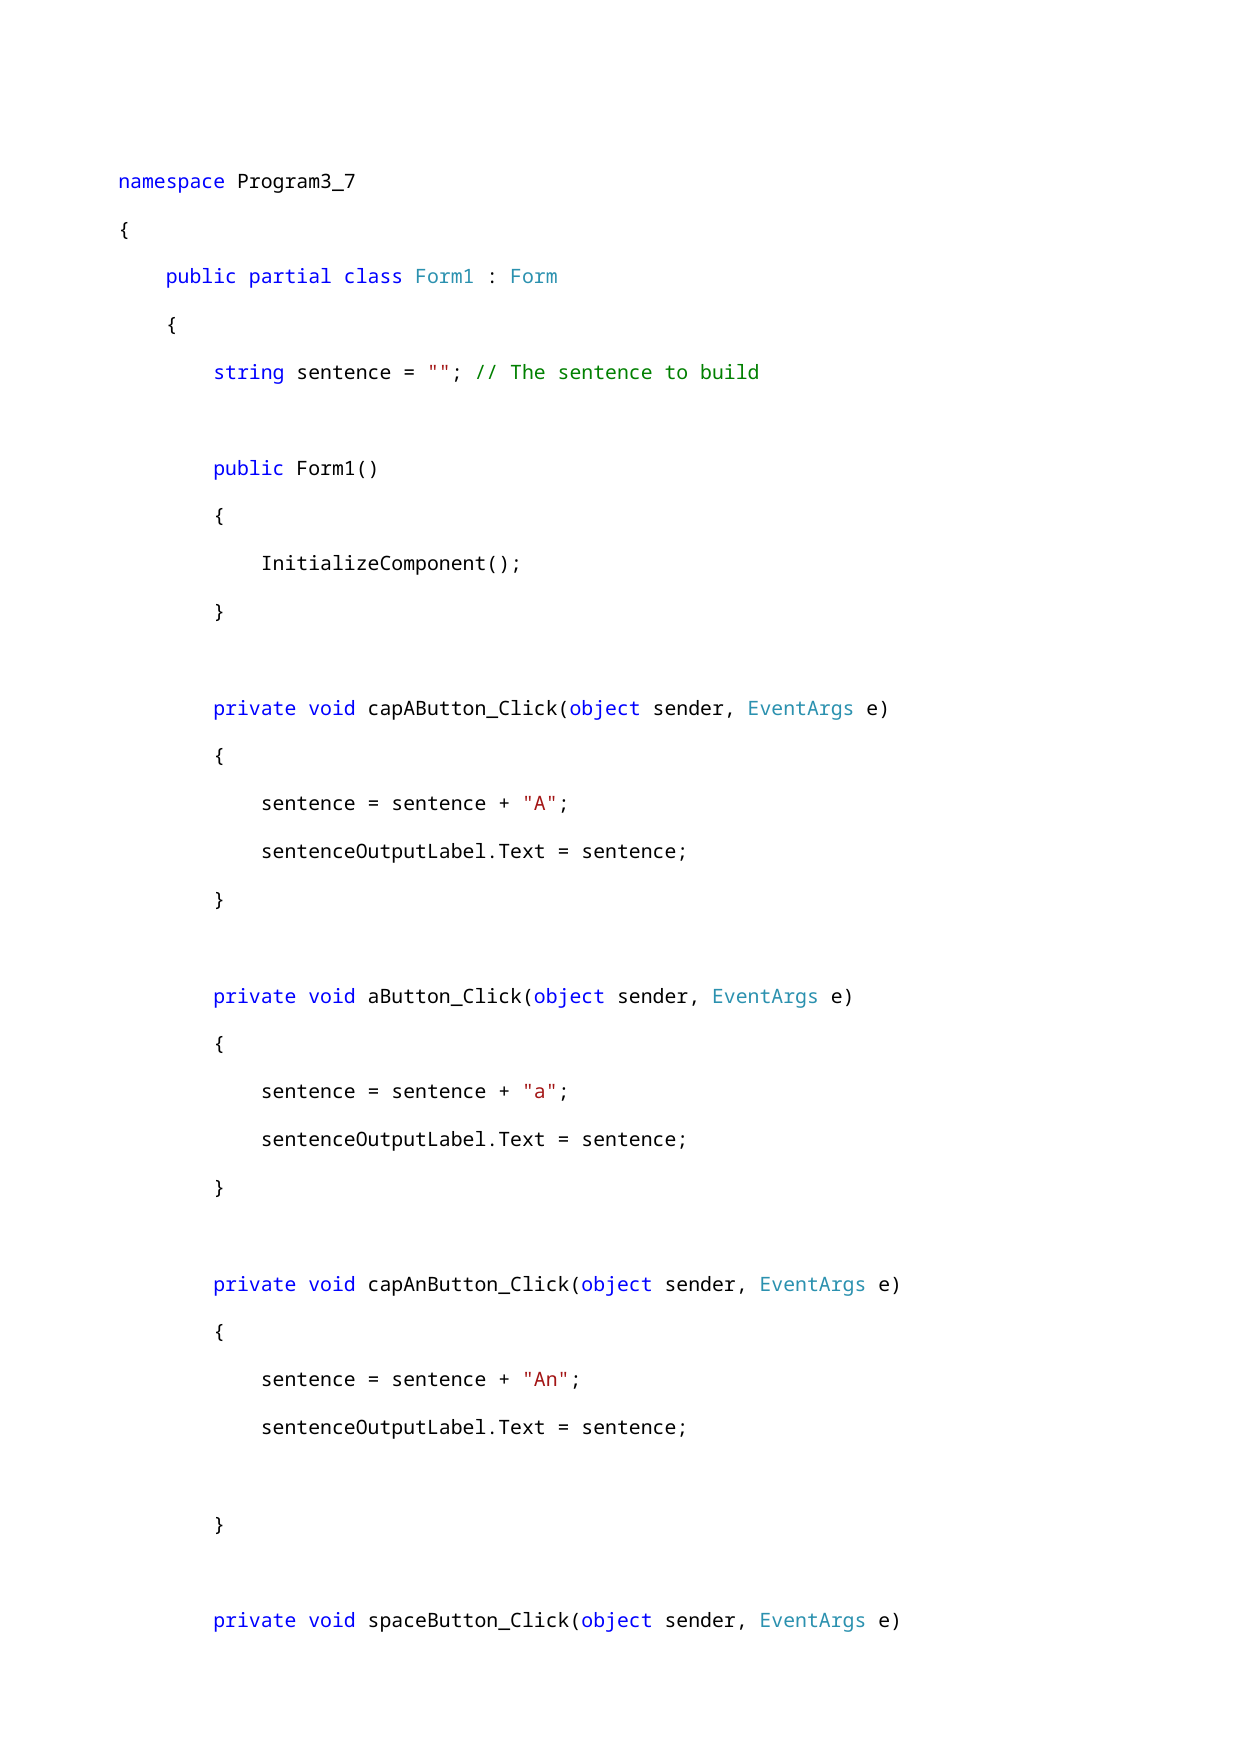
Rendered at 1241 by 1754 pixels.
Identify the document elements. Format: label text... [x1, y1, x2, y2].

text { [118, 310, 1122, 337]
text { [118, 215, 1122, 242]
text sentence = sentence + "A"; [118, 789, 1122, 817]
text private void capAButton_Click(object sender, EventArgs e) [118, 694, 1122, 721]
text sentenceOutputLabel.Text = sentence; [118, 1125, 1122, 1152]
text sentenceOutputLabel.Text = sentence; [118, 1413, 1122, 1440]
text } [118, 1173, 1122, 1200]
text { [118, 1318, 1122, 1344]
text public partial class Form1 : Form [118, 263, 1122, 289]
text sentenceOutputLabel.Text = sentence; [118, 837, 1122, 864]
text private void capAnButton_Click(object sender, EventArgs e) [118, 1270, 1122, 1297]
text { [118, 502, 1122, 529]
text public Form1() [118, 454, 1122, 481]
text } [118, 885, 1122, 912]
text sentence = sentence + "a"; [118, 1077, 1122, 1104]
text string sentence = ""; // The sentence to build [118, 358, 1122, 385]
text private void aButton_Click(object sender, EventArgs e) [118, 982, 1122, 1009]
text InitializeComponent(); [118, 549, 1122, 576]
text } [118, 1510, 1122, 1537]
text namespace Program3_7 [118, 167, 1122, 194]
text { [118, 1030, 1122, 1057]
text private void spaceButton_Click(object sender, EventArgs e) [118, 1607, 1122, 1633]
text { [118, 742, 1122, 769]
text } [118, 597, 1122, 624]
text sentence = sentence + "An"; [118, 1365, 1122, 1392]
